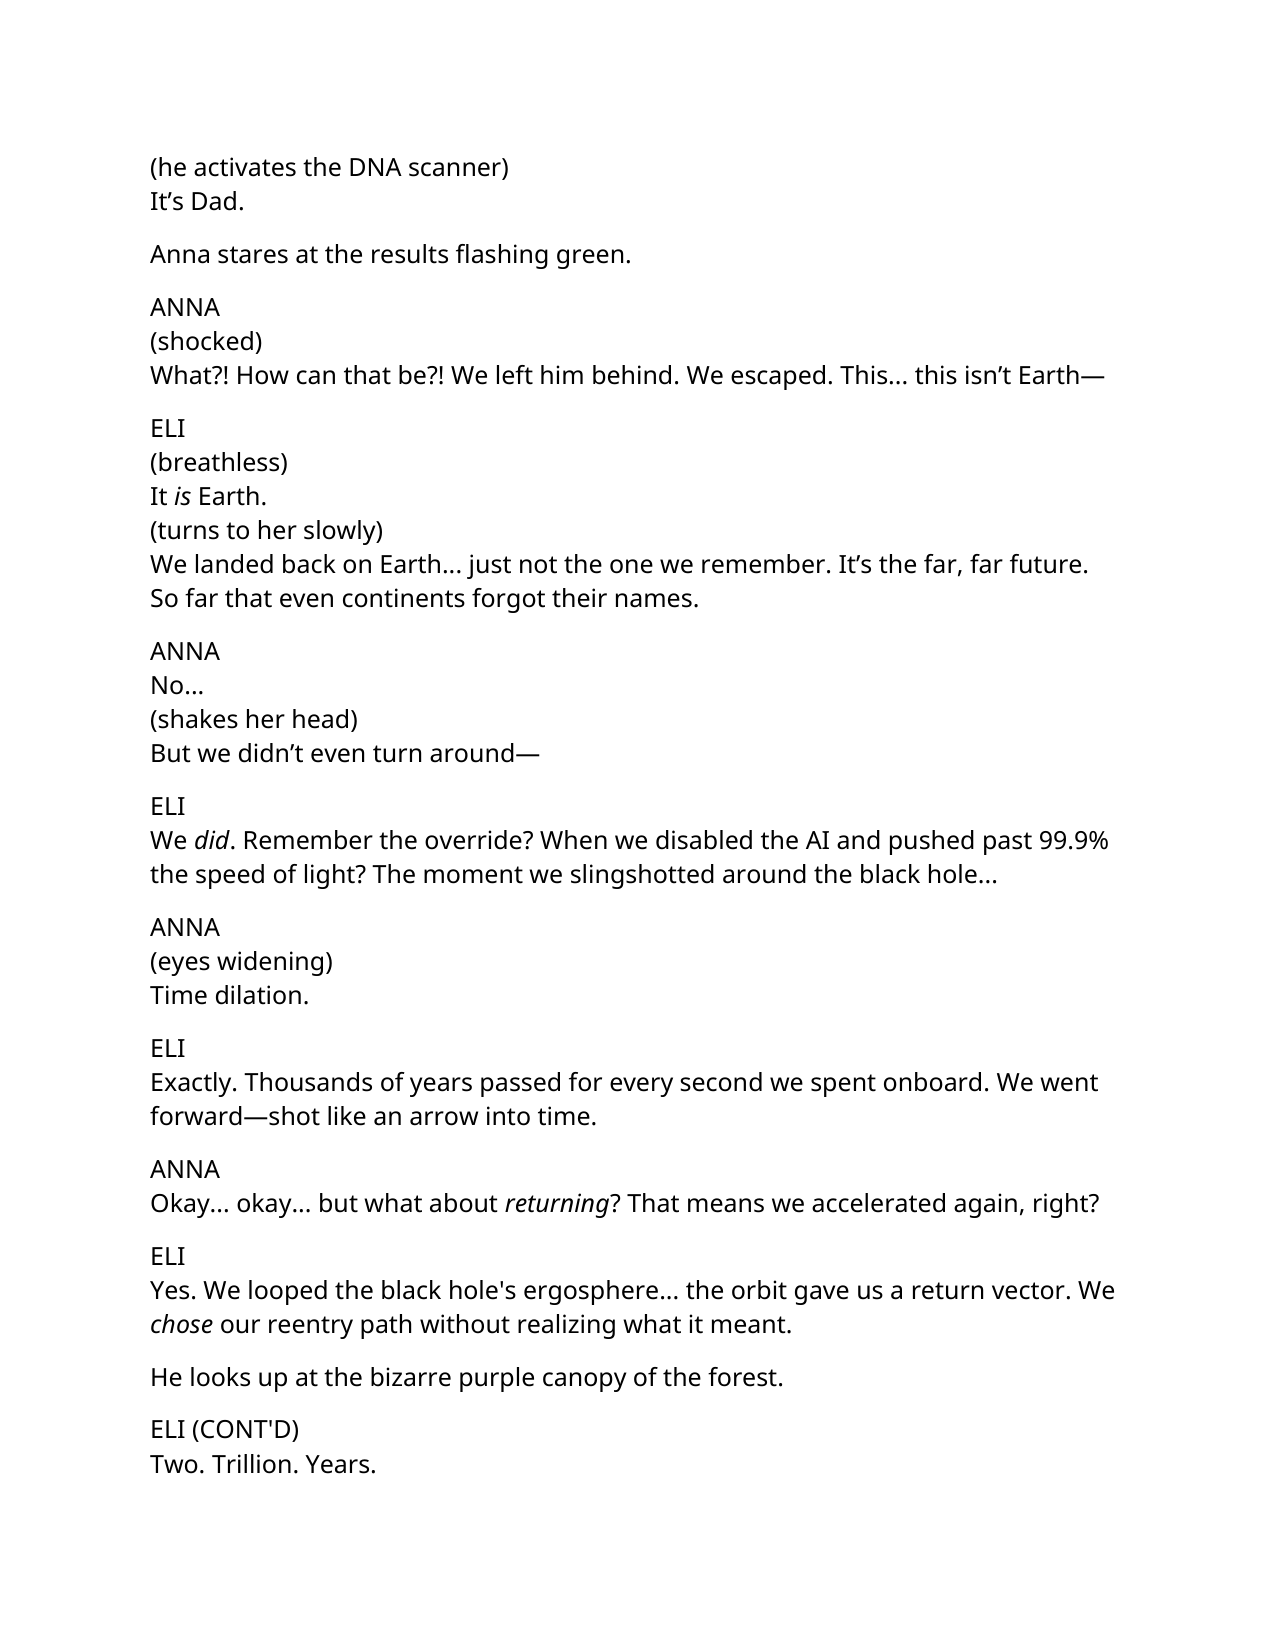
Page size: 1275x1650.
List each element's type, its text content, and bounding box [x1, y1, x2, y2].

text Anna stares at the results flashing green. [150, 237, 1125, 271]
text (he activates the DNA scanner) It’s Dad. [150, 150, 1125, 218]
text He looks up at the bizarre purple canopy of the forest. [150, 1359, 1125, 1393]
text ELI (CONT'D) Two. Trillion. Years. [150, 1412, 1125, 1480]
text ELI Exactly. Thousands of years passed for every second we spent onboard. We went forward—shot like an arrow into time. [150, 1031, 1125, 1133]
text ANNA (shocked) What?! How can that be?! We left him behind. We escaped. This... this isn’t Earth— [150, 290, 1125, 392]
text ANNA Okay... okay... but what about returning? That means we accelerated again, right? [150, 1152, 1125, 1220]
text ELI (breathless) It is Earth. (turns to her slowly) We landed back on Earth... just not the one we remember. It’s the far, far future. So far that even continents forgot their names. [150, 411, 1125, 615]
text ELI We did. Remember the override? When we disabled the AI and pushed past 99.9% the speed of light? The moment we slingshotted around the black hole... [150, 789, 1125, 891]
text ELI Yes. We looped the black hole's ergosphere... the orbit gave us a return vector. We chose our reentry path without realizing what it meant. [150, 1238, 1125, 1341]
text ANNA No... (shakes her head) But we didn’t even turn around— [150, 634, 1125, 770]
text ANNA (eyes widening) Time dilation. [150, 910, 1125, 1012]
